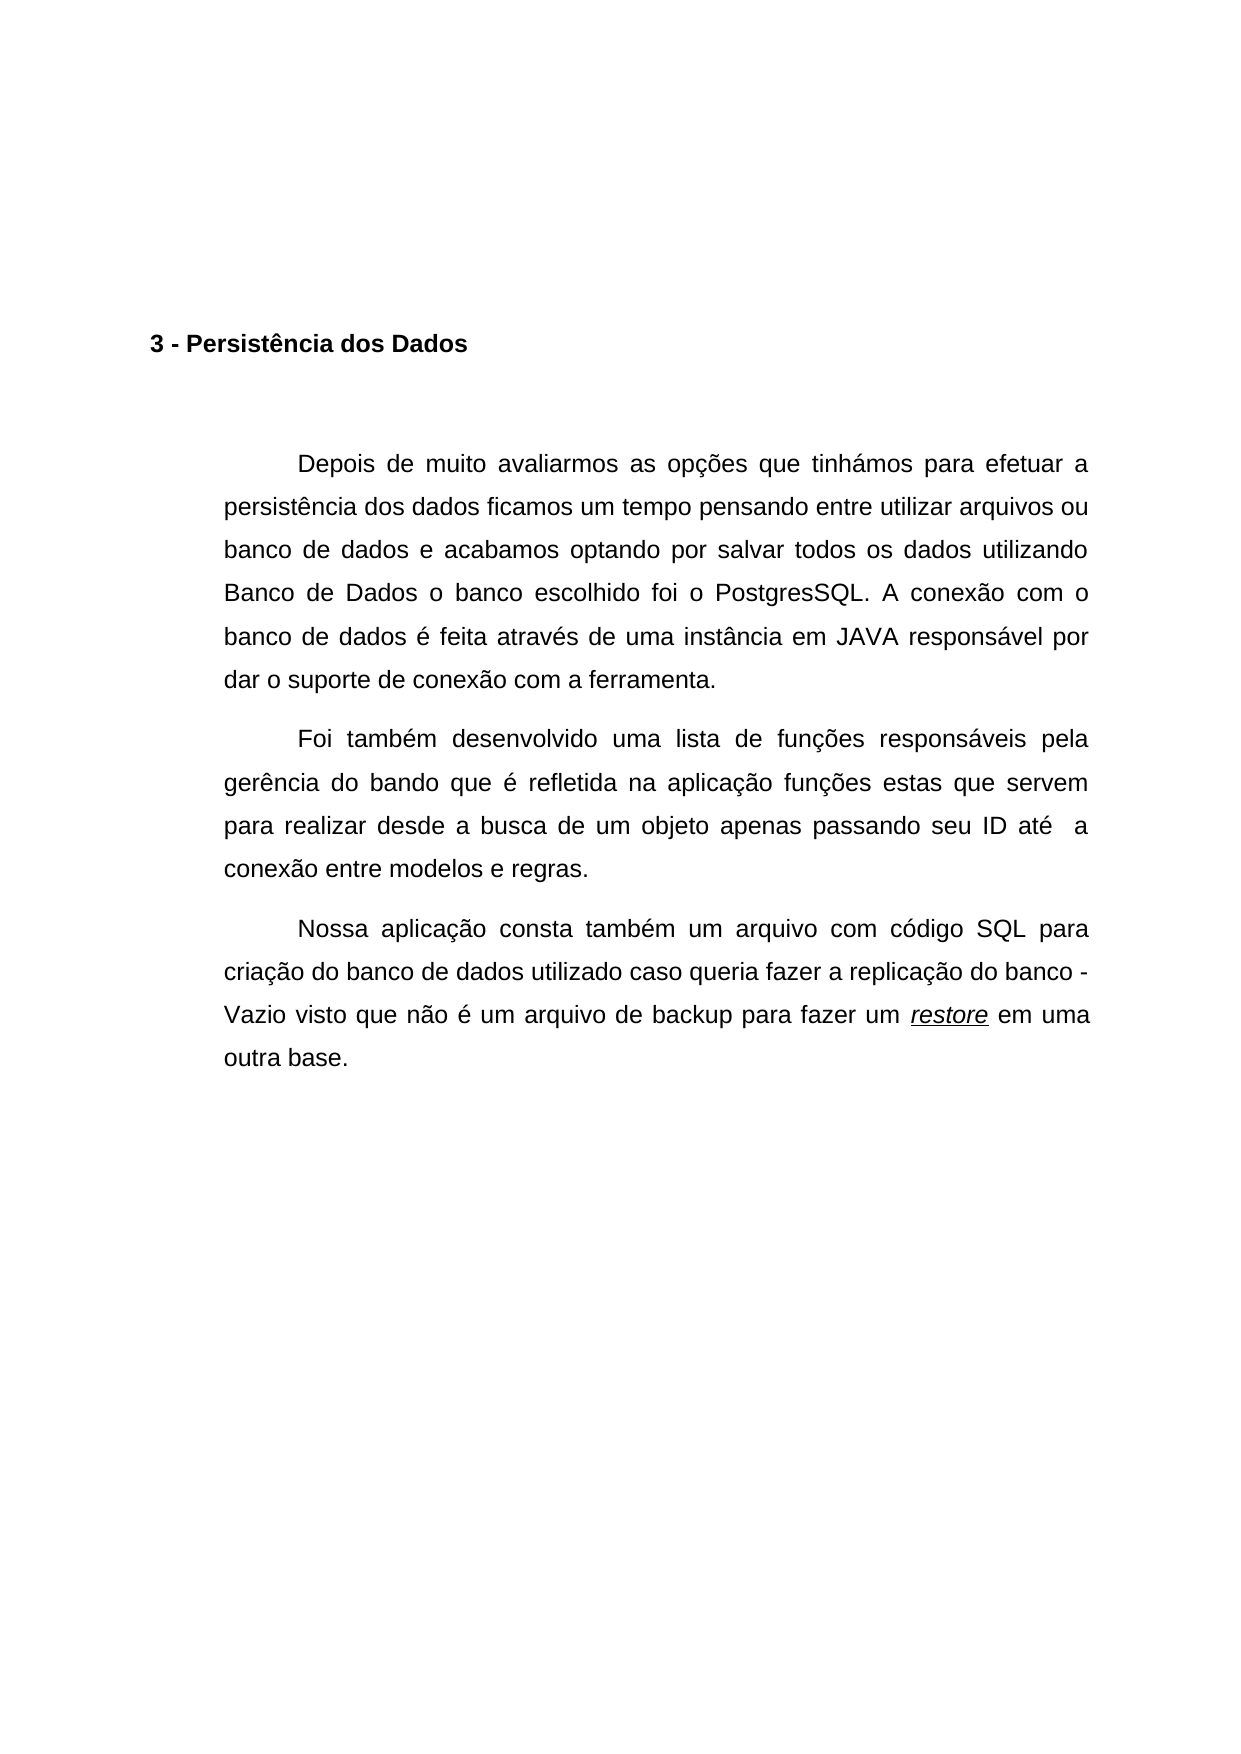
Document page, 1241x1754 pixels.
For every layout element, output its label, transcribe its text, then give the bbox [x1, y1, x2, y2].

text Foi também desenvolvido uma lista de funções responsáveis pela gerência do bando que é refletida na aplicação funções estas que servem para realizar desde a busca de um objeto apenas passando seu ID até a conexão entre modelos e regras. [224, 724, 1090, 882]
text 3 - Persistência dos Dados [150, 329, 1090, 358]
text Depois de muito avaliarmos as opções que tinhámos para efetuar a persistência dos dados ficamos um tempo pensando entre utilizar arquivos ou banco de dados e acabamos optando por salvar todos os dados utilizando Banco de Dados o banco escolhido foi o PostgresSQL. A conexão com o banco de dados é feita através de uma instância em JAVA responsável por dar o suporte de conexão com a ferramenta. [224, 449, 1090, 693]
text Nossa aplicação consta também um arquivo com código SQL para criação do banco de dados utilizado caso queria fazer a replicação do banco - Vazio visto que não é um arquivo de backup para fazer um restore em uma outra base. [224, 913, 1090, 1072]
